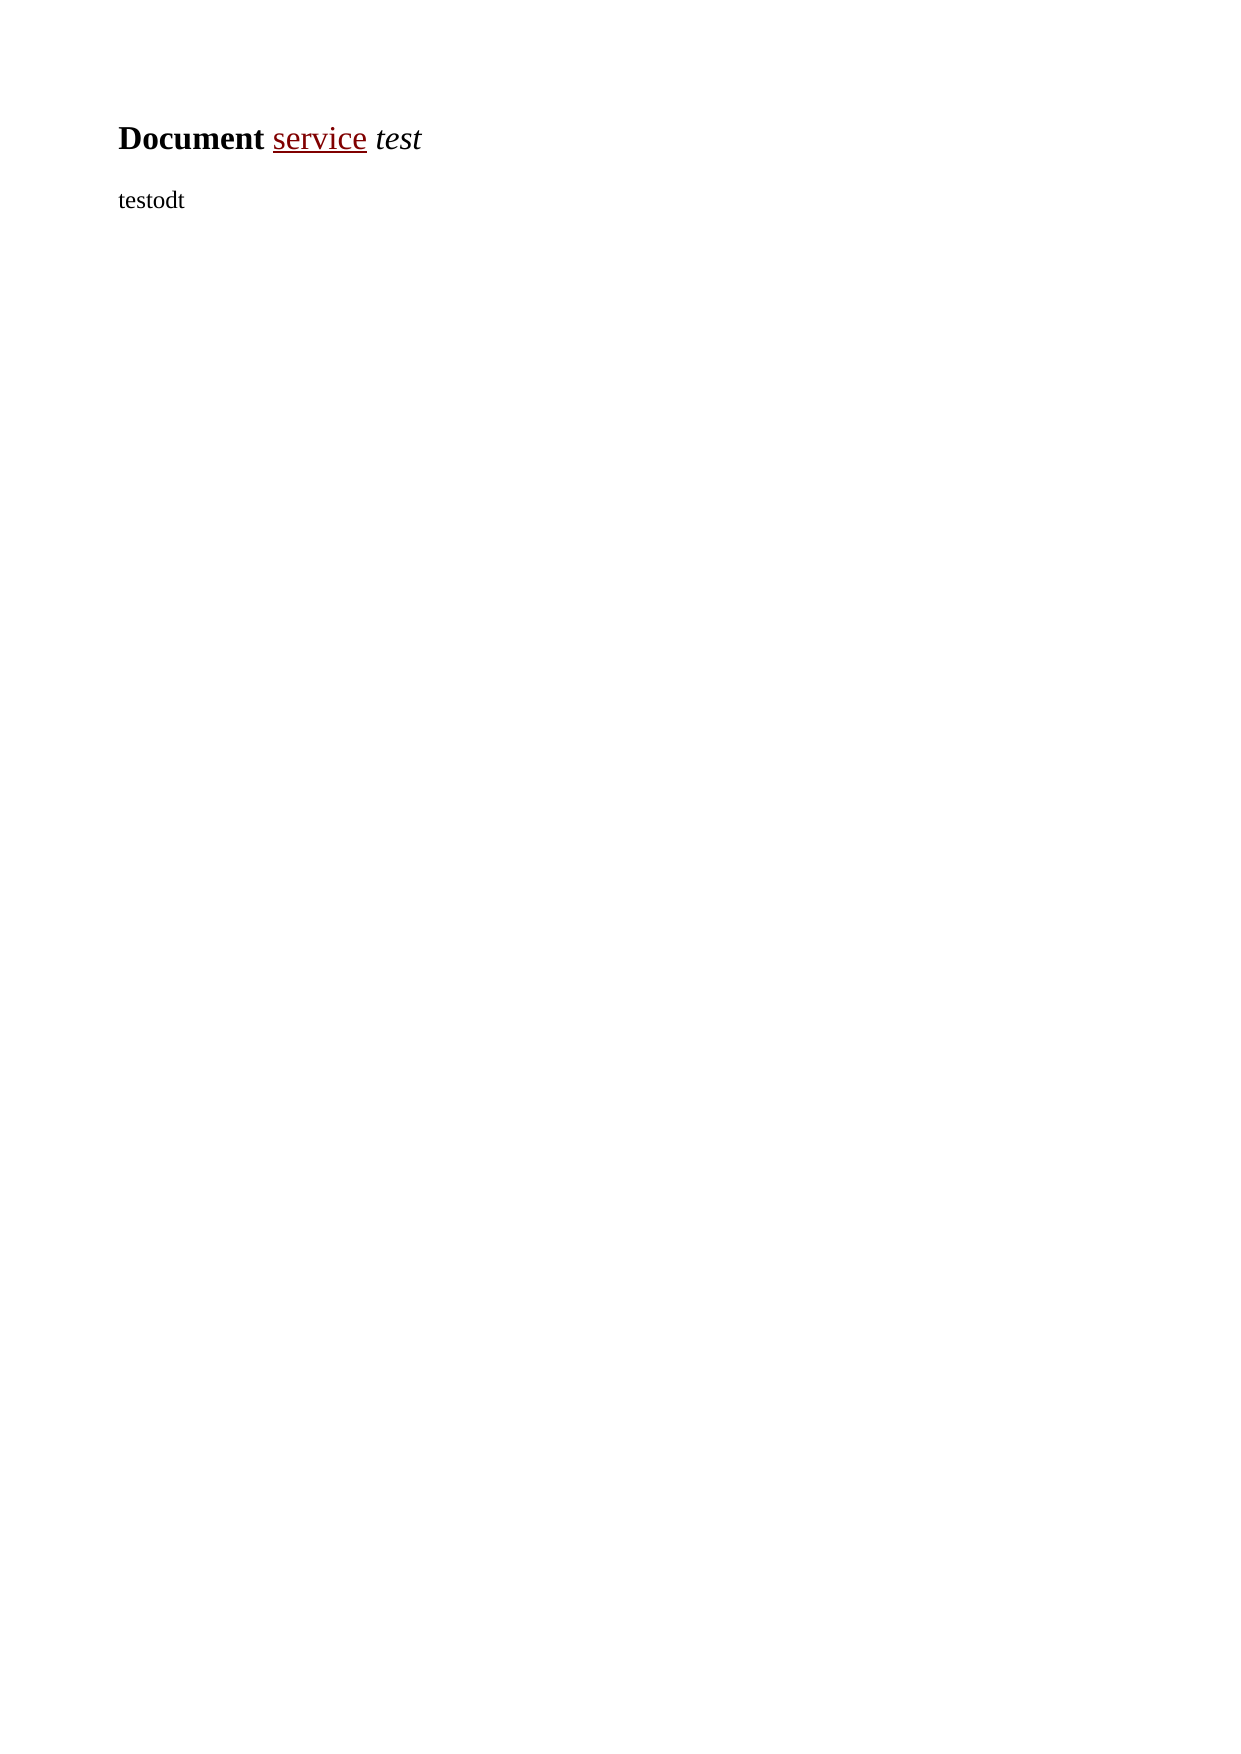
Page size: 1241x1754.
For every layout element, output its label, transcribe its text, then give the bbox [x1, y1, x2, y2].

text testodt [118, 185, 1122, 214]
text Document service test [118, 118, 1122, 156]
